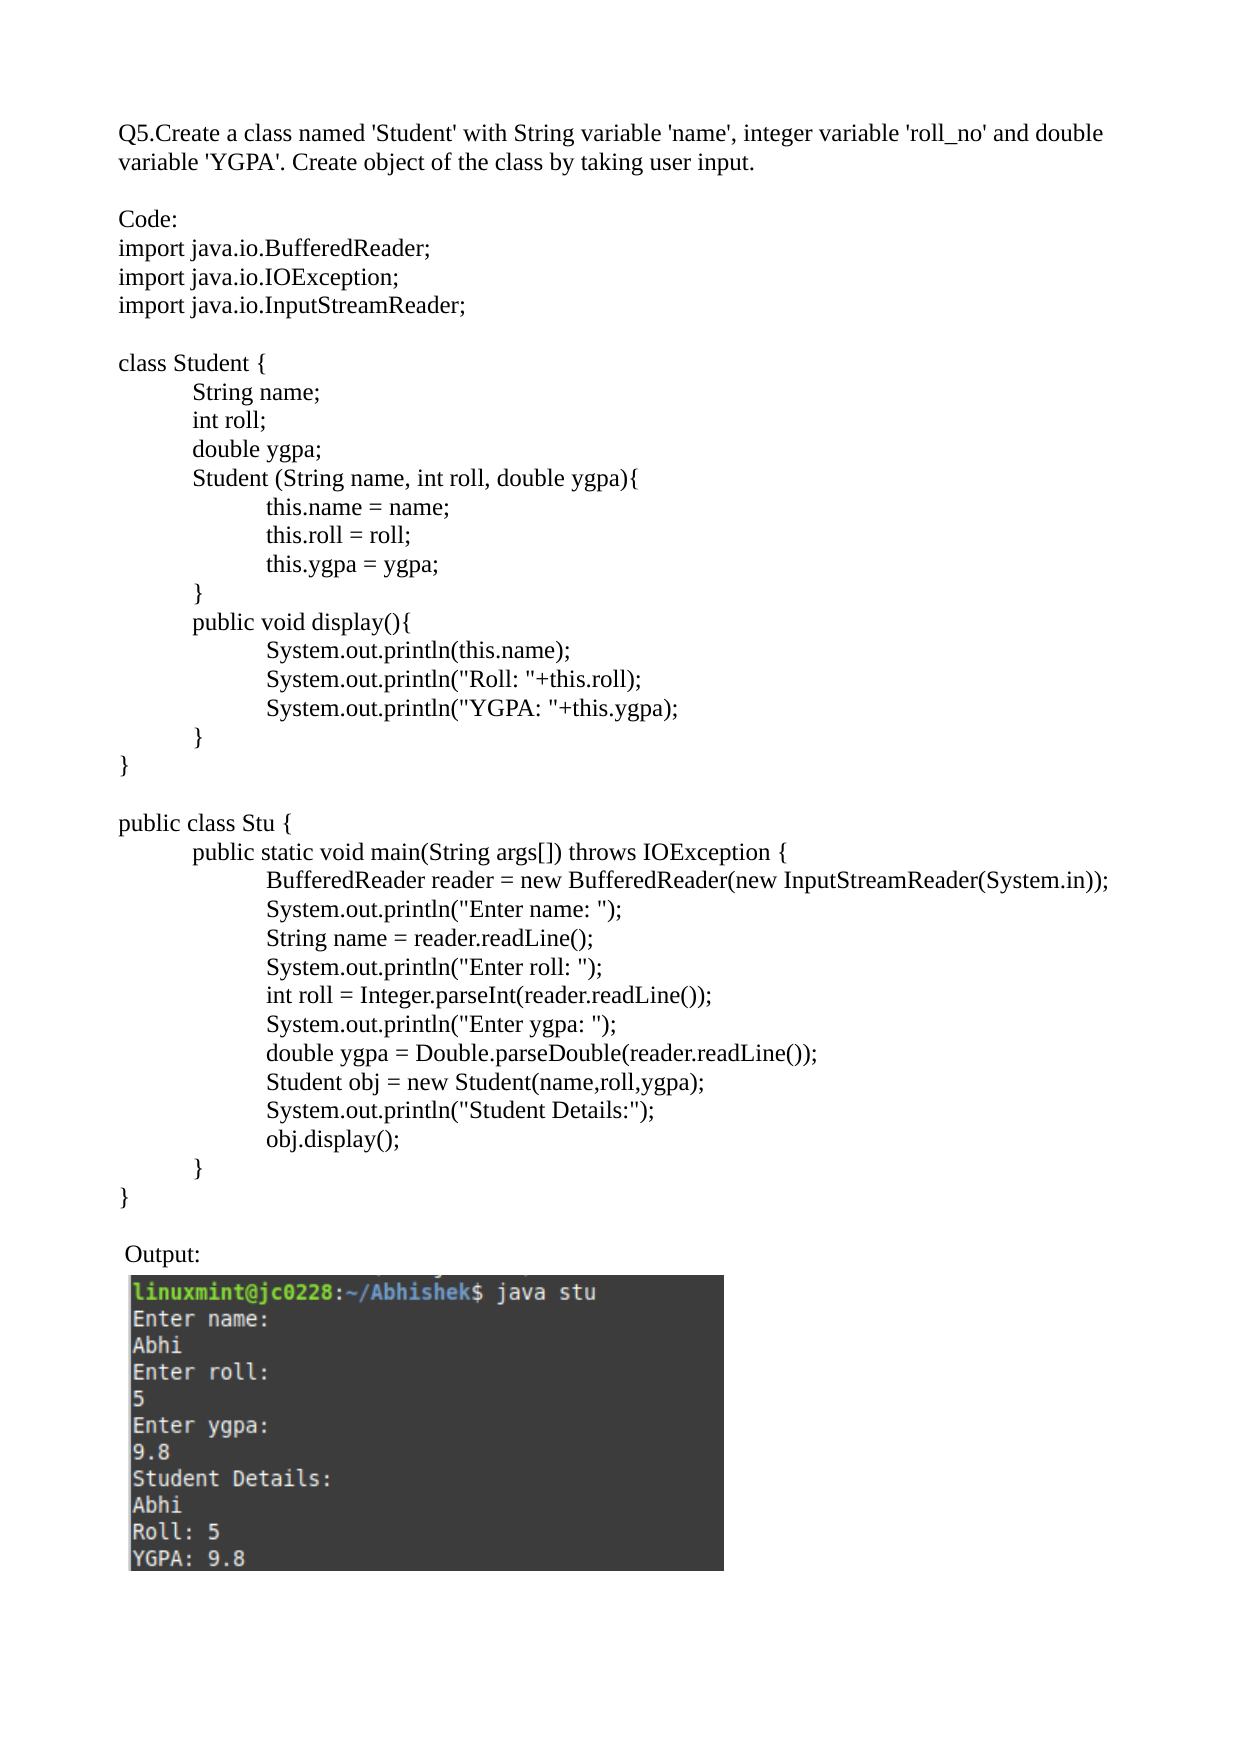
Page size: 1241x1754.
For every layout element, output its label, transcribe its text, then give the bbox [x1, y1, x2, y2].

picture [128, 1275, 724, 1571]
text Q5.Create a class named 'Student' with String variable 'name', integer variable 'roll_no' and double variable 'YGPA'. Create object of the class by taking user input. [118, 118, 1122, 176]
text import java.io.BufferedReader; import java.io.IOException; import java.io.InputStreamReader; class Student { String name; int roll; double ygpa; Student (String name, int roll, double ygpa){ this.name = name; this.roll = roll; this.ygpa = ygpa; } public void display(){ System.out.println(this.name); System.out.println("Roll: "+this.roll); System.out.println("YGPA: "+this.ygpa); } } public class Stu { public static void main(String args[]) throws IOException { BufferedReader reader = new BufferedReader(new InputStreamReader(System.in)); System.out.println("Enter name: "); String name = reader.readLine(); System.out.println("Enter roll: "); int roll = Integer.parseInt(reader.readLine()); System.out.println("Enter ygpa: "); double ygpa = Double.parseDouble(reader.readLine()); Student obj = new Student(name,roll,ygpa); System.out.println("Student Details:"); obj.display(); } } [118, 233, 1122, 1211]
text Code: [118, 204, 1122, 233]
text Output: [118, 1239, 1122, 1268]
